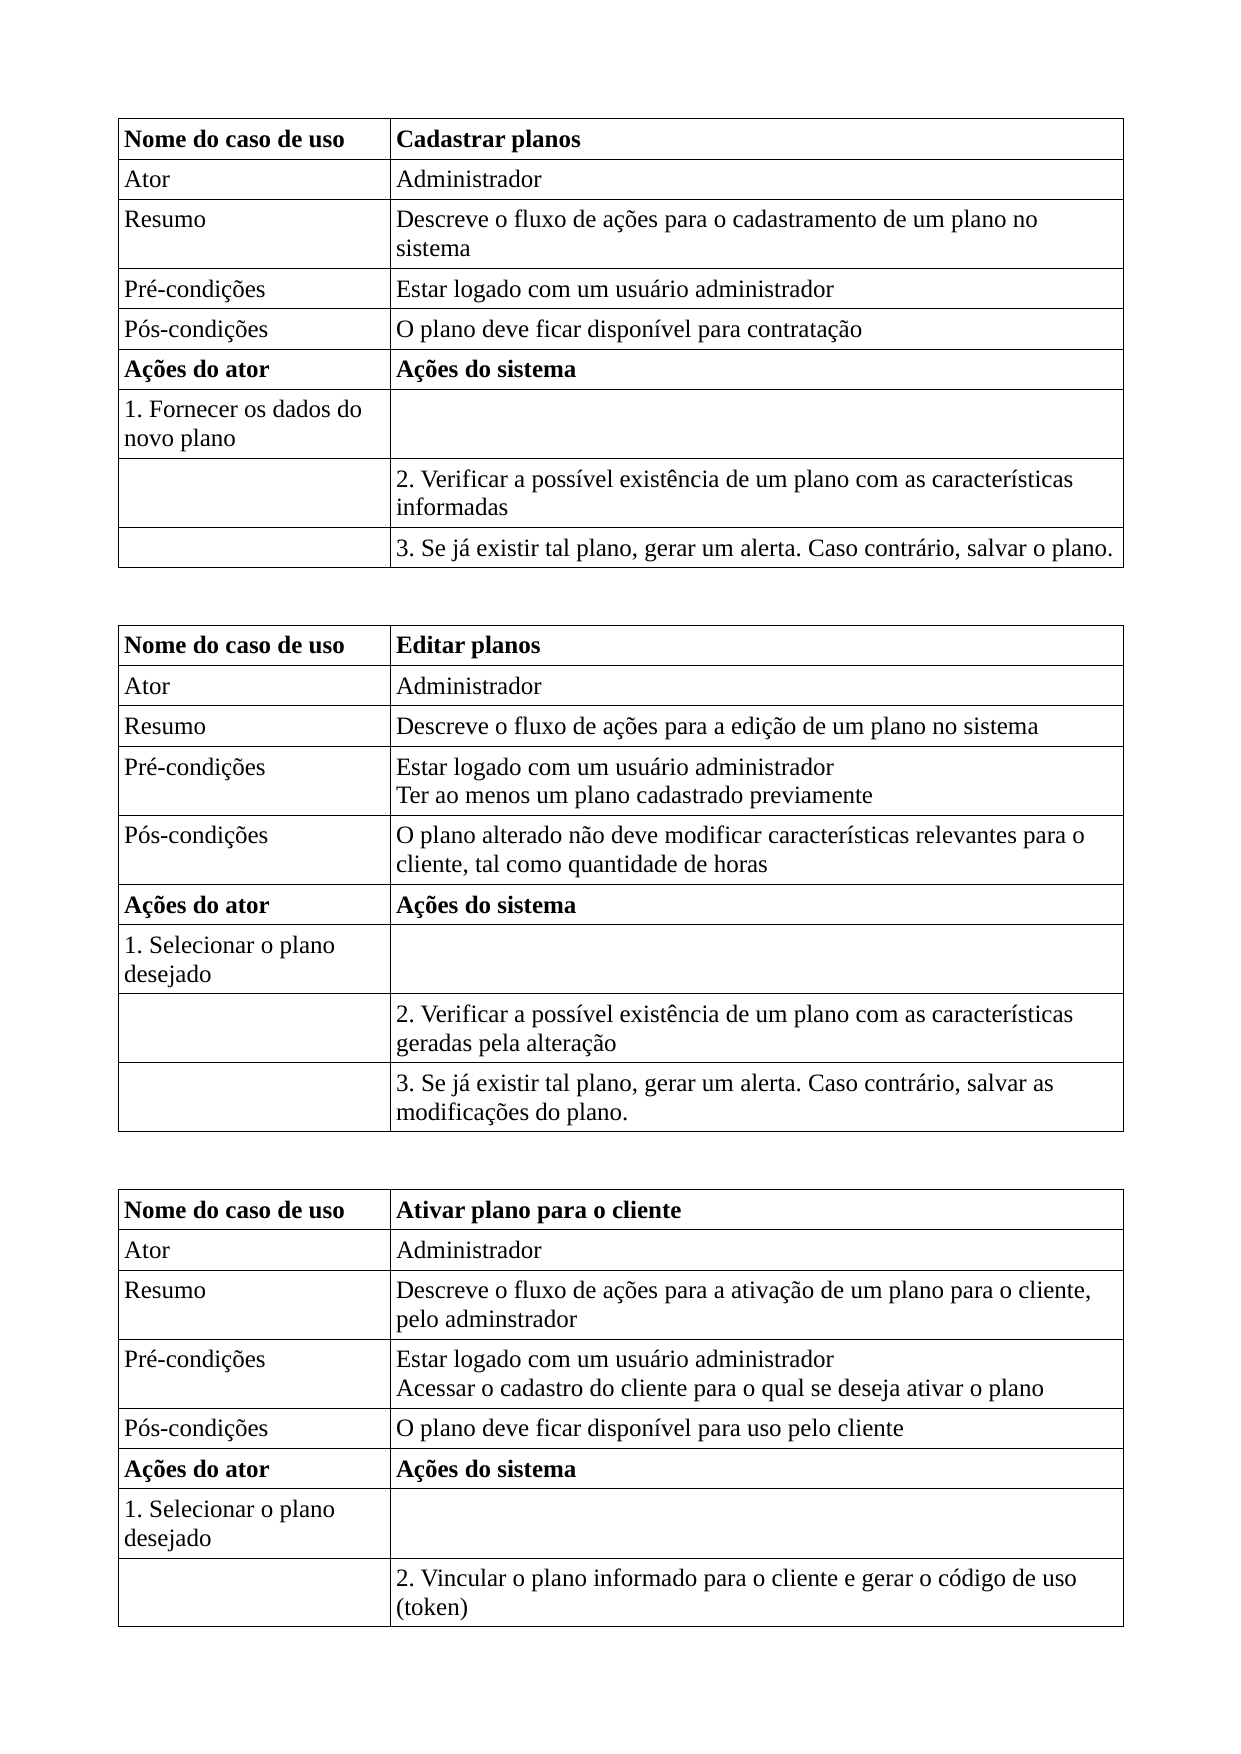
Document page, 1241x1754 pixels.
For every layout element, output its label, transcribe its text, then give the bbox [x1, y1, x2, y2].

table_cell O plano deve ficar disponível para uso pelo cliente [391, 1409, 1123, 1448]
table_cell Pré-condições [119, 269, 390, 308]
table_header Cadastrar planos [391, 119, 1123, 158]
table_cell Pós-condições [119, 816, 390, 884]
table_cell Estar logado com um usuário administrador Acessar o cadastro do cliente para o qual se deseja ativar o plano [391, 1340, 1123, 1408]
table_cell 2. Verificar a possível existência de um plano com as características informadas [391, 459, 1123, 527]
table_header Ativar plano para o cliente [391, 1190, 1123, 1229]
table_header Nome do caso de uso [119, 1190, 390, 1229]
table_cell Ações do ator [119, 885, 390, 924]
table_cell 1. Fornecer os dados do novo plano [119, 390, 390, 458]
table_cell [119, 459, 390, 527]
table_cell 2. Verificar a possível existência de um plano com as características geradas pela alteração [391, 994, 1123, 1062]
table_cell Administrador [391, 1230, 1123, 1269]
table_cell Resumo [119, 200, 390, 268]
table_cell Resumo [119, 706, 390, 746]
table_header Editar planos [391, 626, 1123, 665]
table_cell Ações do sistema [391, 350, 1123, 389]
table_cell Descreve o fluxo de ações para a ativação de um plano para o cliente, pelo adminstrador [391, 1271, 1123, 1339]
table_cell Resumo [119, 1271, 390, 1339]
table_cell Ator [119, 1230, 390, 1269]
table_cell [391, 390, 1123, 458]
table_cell Ações do sistema [391, 885, 1123, 924]
table_header Nome do caso de uso [119, 119, 390, 158]
table_cell 3. Se já existir tal plano, gerar um alerta. Caso contrário, salvar as modificações do plano. [391, 1063, 1123, 1131]
table_cell [119, 1559, 390, 1626]
table_cell Ações do ator [119, 350, 390, 389]
table_cell [119, 1063, 390, 1131]
table_cell Ator [119, 160, 390, 199]
table_cell Estar logado com um usuário administrador [391, 269, 1123, 308]
table_cell 1. Selecionar o plano desejado [119, 1489, 390, 1557]
table_cell [119, 528, 390, 567]
table_cell O plano alterado não deve modificar características relevantes para o cliente, tal como quantidade de horas [391, 816, 1123, 884]
table_cell [391, 1489, 1123, 1557]
table_cell O plano deve ficar disponível para contratação [391, 309, 1123, 348]
table_cell 2. Vincular o plano informado para o cliente e gerar o código de uso (token) [391, 1559, 1123, 1626]
table_cell Ator [119, 666, 390, 705]
table_cell Pós-condições [119, 1409, 390, 1448]
table_header Nome do caso de uso [119, 626, 390, 665]
table_cell Descreve o fluxo de ações para o cadastramento de um plano no sistema [391, 200, 1123, 268]
table_cell Administrador [391, 666, 1123, 705]
table_cell 3. Se já existir tal plano, gerar um alerta. Caso contrário, salvar o plano. [391, 528, 1123, 567]
table_cell Ações do sistema [391, 1449, 1123, 1488]
table_cell Pós-condições [119, 309, 390, 348]
table_cell Pré-condições [119, 747, 390, 815]
table_cell [119, 994, 390, 1062]
table_cell Administrador [391, 160, 1123, 199]
table_cell Ações do ator [119, 1449, 390, 1488]
table_cell Descreve o fluxo de ações para a edição de um plano no sistema [391, 706, 1123, 746]
table_cell Estar logado com um usuário administrador Ter ao menos um plano cadastrado previamente [391, 747, 1123, 815]
table_cell Pré-condições [119, 1340, 390, 1408]
table_cell [391, 925, 1123, 993]
table_cell 1. Selecionar o plano desejado [119, 925, 390, 993]
